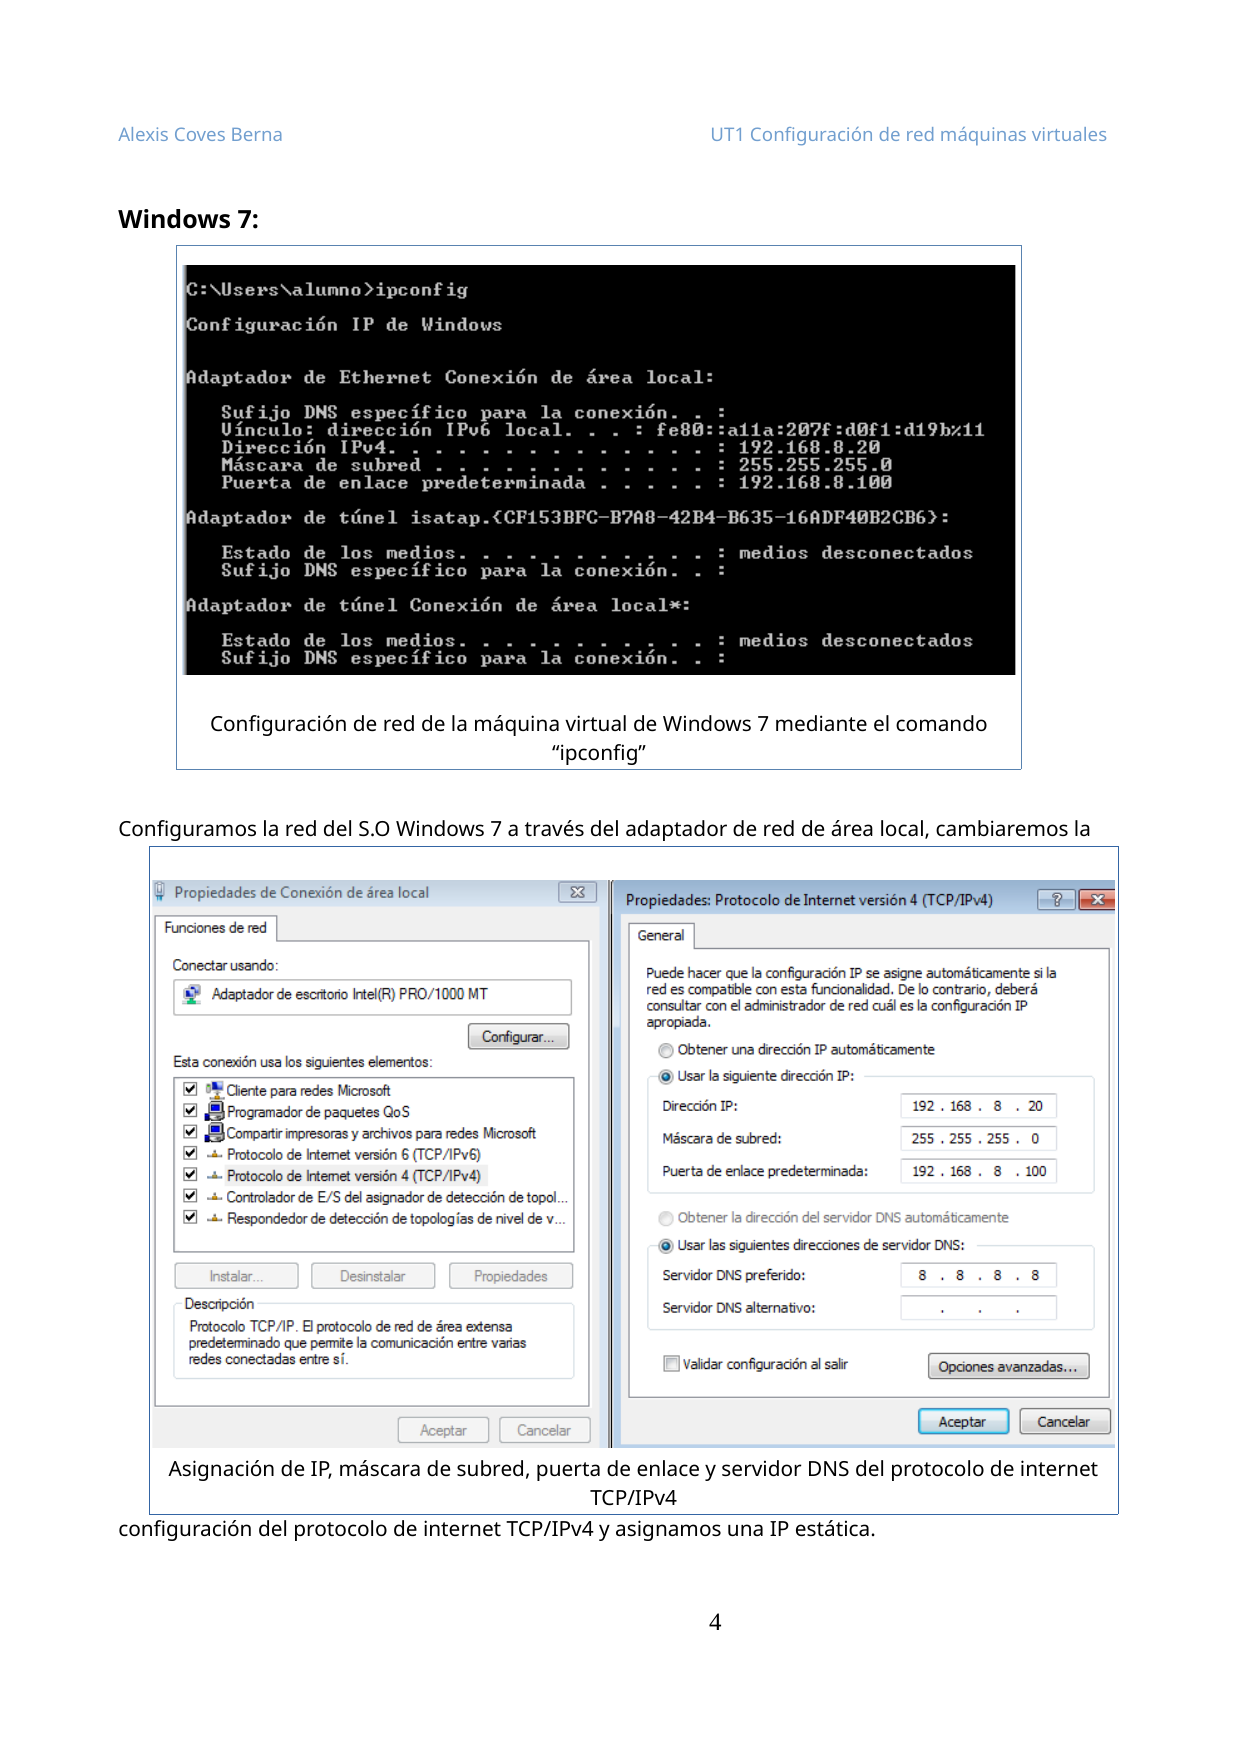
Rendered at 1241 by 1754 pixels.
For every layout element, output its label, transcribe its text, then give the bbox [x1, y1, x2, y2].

text Windows 7: [118, 176, 1122, 236]
text Asignación de IP, máscara de subred, puerta de enlace y servidor DNS del protocolo de internet TCP/IPv4 [152, 1448, 1115, 1511]
text [152, 862, 1115, 880]
picture [182, 265, 1016, 675]
text Configuración de red de la máquina virtual de Windows 7 mediante el comando “ipconfig” [179, 261, 1018, 766]
text [177, 246, 1021, 769]
text Configuramos la red del S.O Windows 7 a través del adaptador de red de área local, cambiaremos la configuración del protocolo de internet TCP/IPv4 y asignamos una IP estática. [118, 814, 1122, 1543]
picture [152, 880, 1115, 1448]
